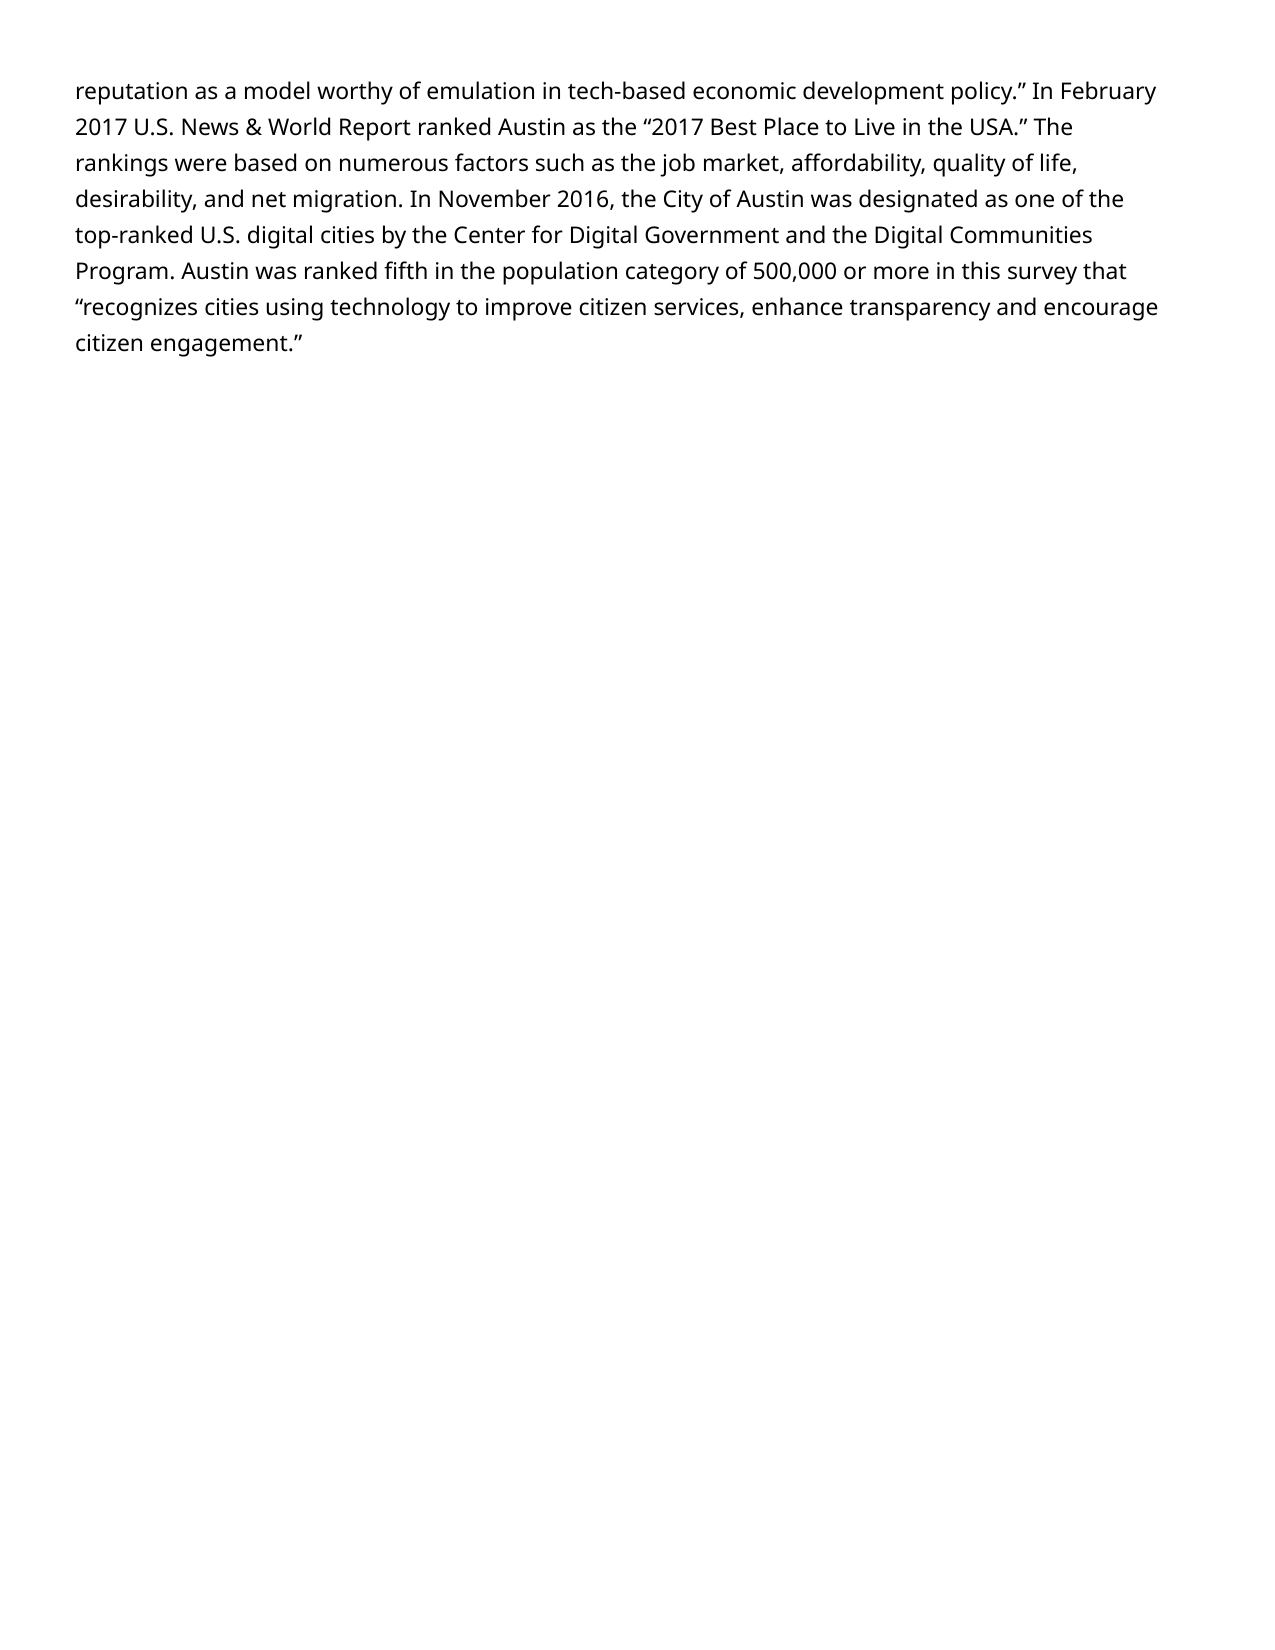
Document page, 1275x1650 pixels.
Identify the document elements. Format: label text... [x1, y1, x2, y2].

text reputation as a model worthy of emulation in tech-based economic development policy.” In February 2017 U.S. News & World Report ranked Austin as the “2017 Best Place to Live in the USA.” The rankings were based on numerous factors such as the job market, affordability, quality of life, desirability, and net migration. In November 2016, the City of Austin was designated as one of the top-ranked U.S. digital cities by the Center for Digital Government and the Digital Communities Program. Austin was ranked fifth in the population category of 500,000 or more in this survey that “recognizes cities using technology to improve citizen services, enhance transparency and encourage citizen engagement.” [75, 75, 1162, 358]
